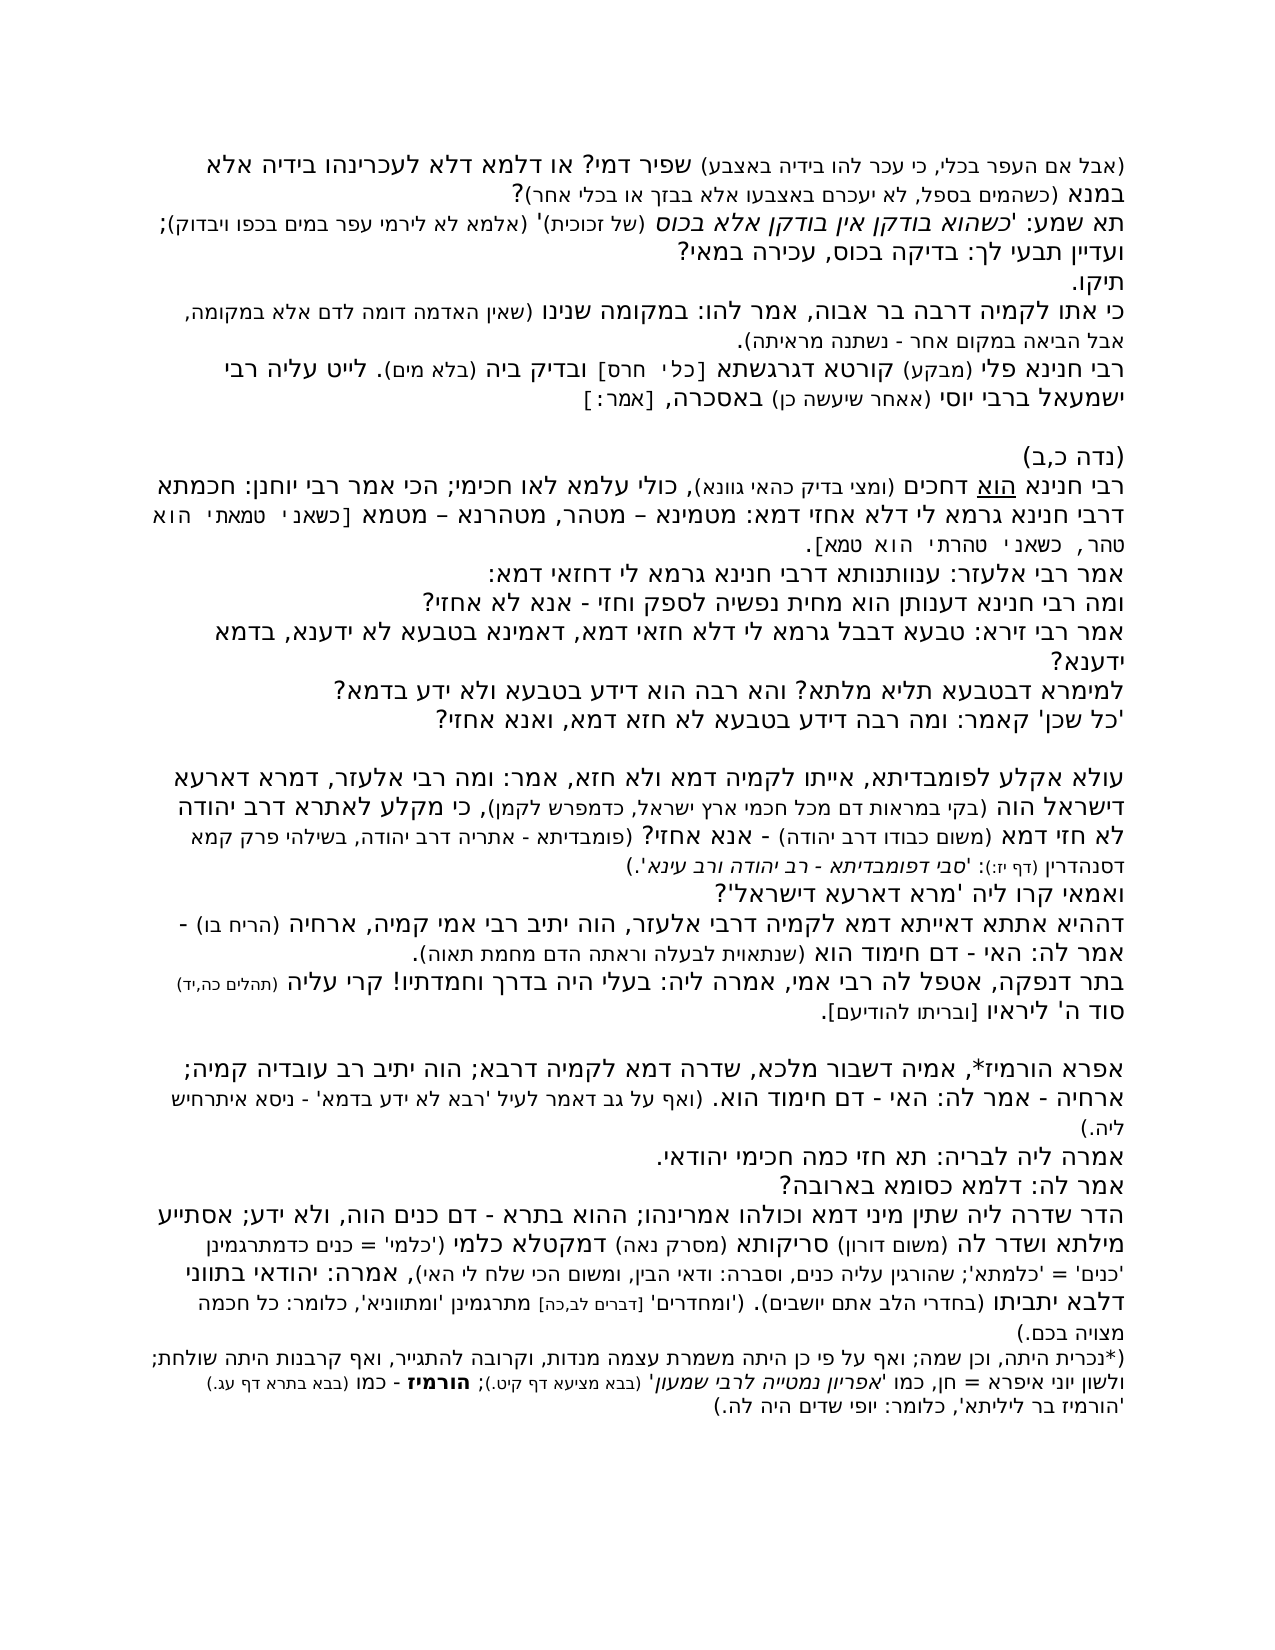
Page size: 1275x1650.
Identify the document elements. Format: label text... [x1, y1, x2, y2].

text הדר שדרה ליה שתין מיני דמא וכולהו אמרינהו; ההוא בתרא - דם כנים הוה, ולא ידע; אסתייע מילתא ושדר לה (משום דורון) סריקותא (מסרק נאה) דמקטלא כלמי ('כלמי' = כנים כדמתרגמינן 'כנים' = 'כלמתא'; שהורגין עליה כנים, וסברה: ודאי הבין, ומשום הכי שלח לי האי), אמרה: יהודאי בתווני דלבא יתביתו (בחדרי הלב אתם יושבים). ('ומחדרים' [דברים לב,כה] מתרגמינן 'ומתווניא', כלומר: כל חכמה מצויה בכם.) [150, 1200, 1125, 1346]
text (אבל אם העפר בכלי, כי עכר להו בידיה באצבע) שפיר דמי? או דלמא דלא לעכרינהו בידיה אלא במנא (כשהמים בספל, לא יעכרם באצבעו אלא בבזך או בכלי אחר)? [150, 150, 1125, 208]
text ועדיין תבעי לך: בדיקה בכוס, עכירה במאי? [150, 237, 1125, 267]
text אמר לה: דלמא כסומא בארובה? [150, 1171, 1125, 1200]
text עולא אקלע לפומבדיתא, אייתו לקמיה דמא ולא חזא, אמר: ומה רבי אלעזר, דמרא דארעא דישראל הוה (בקי במראות דם מכל חכמי ארץ ישראל, כדמפרש לקמן), כי מקלע לאתרא דרב יהודה לא חזי דמא (משום כבודו דרב יהודה) - אנא אחזי? (פומבדיתא - אתריה דרב יהודה, בשילהי פרק קמא דסנהדרין (דף יז:): 'סבי דפומבדיתא - רב יהודה ורב עינא'.) [150, 763, 1125, 879]
text אמר רבי זירא: טבעא דבבל גרמא לי דלא חזאי דמא, דאמינא בטבעא לא ידענא, בדמא ידענא? [150, 617, 1125, 676]
text ואמאי קרו ליה 'מרא דארעא דישראל'? [150, 879, 1125, 909]
text ומה רבי חנינא דענותן הוא מחית נפשיה לספק וחזי - אנא לא אחזי? [150, 588, 1125, 617]
text אמר רבי אלעזר: ענוותנותא דרבי חנינא גרמא לי דחזאי דמא: [150, 559, 1125, 588]
text (נדה כ,ב) [150, 442, 1125, 471]
text (*נכרית היתה, וכן שמה; ואף על פי כן היתה משמרת עצמה מנדות, וקרובה להתגייר, ואף קרבנות היתה שולחת; ולשון יוני איפרא = חן, כמו 'אפריון נמטייה לרבי שמעון' (בבא מציעא דף קיט.); הורמיז - כמו (בבא בתרא דף עג.) 'הורמיז בר ליליתא', כלומר: יופי שדים היה לה.) [150, 1346, 1125, 1419]
text אמרה ליה לבריה: תא חזי כמה חכימי יהודאי. [150, 1142, 1125, 1171]
text רבי חנינא פלי (מבקע) קורטא דגרגשתא [כלי חרס] ובדיק ביה (בלא מים). לייט עליה רבי ישמעאל ברבי יוסי (אאחר שיעשה כן) באסכרה, [אמר:] [150, 354, 1125, 413]
text למימרא דבטבעא תליא מלתא? והא רבה הוא דידע בטבעא ולא ידע בדמא? [150, 676, 1125, 705]
text תא שמע: 'כשהוא בודקן אין בודקן אלא בכוס (של זכוכית)' (אלמא לא לירמי עפר במים בכפו ויבדוק); [150, 208, 1125, 237]
text 'כל שכן' קאמר: ומה רבה דידע בטבעא לא חזא דמא, ואנא אחזי? [150, 705, 1125, 734]
text בתר דנפקה, אטפל לה רבי אמי, אמרה ליה: בעלי היה בדרך וחמדתיו! קרי עליה (תהלים כה,יד) סוד ה' ליראיו [ובריתו להודיעם]. [150, 967, 1125, 1025]
text דההיא אתתא דאייתא דמא לקמיה דרבי אלעזר, הוה יתיב רבי אמי קמיה, ארחיה (הריח בו) - אמר לה: האי - דם חימוד הוא (שנתאוית לבעלה וראתה הדם מחמת תאוה). [150, 909, 1125, 967]
text תיקו. [150, 267, 1125, 296]
text רבי חנינא הוא דחכים (ומצי בדיק כהאי גוונא), כולי עלמא לאו חכימי; הכי אמר רבי יוחנן: חכמתא דרבי חנינא גרמא לי דלא אחזי דמא: מטמינא – מטהר, מטהרנא – מטמא [כשאני טמאתי הוא טהר, כשאני טהרתי הוא טמא]. [150, 471, 1125, 559]
text כי אתו לקמיה דרבה בר אבוה, אמר להו: במקומה שנינו (שאין האדמה דומה לדם אלא במקומה, אבל הביאה במקום אחר - נשתנה מראיתה). [150, 296, 1125, 354]
text אפרא הורמיז*, אמיה דשבור מלכא, שדרה דמא לקמיה דרבא; הוה יתיב רב עובדיה קמיה; ארחיה - אמר לה: האי - דם חימוד הוא. (ואף על גב דאמר לעיל 'רבא לא ידע בדמא' - ניסא איתרחיש ליה.) [150, 1054, 1125, 1142]
